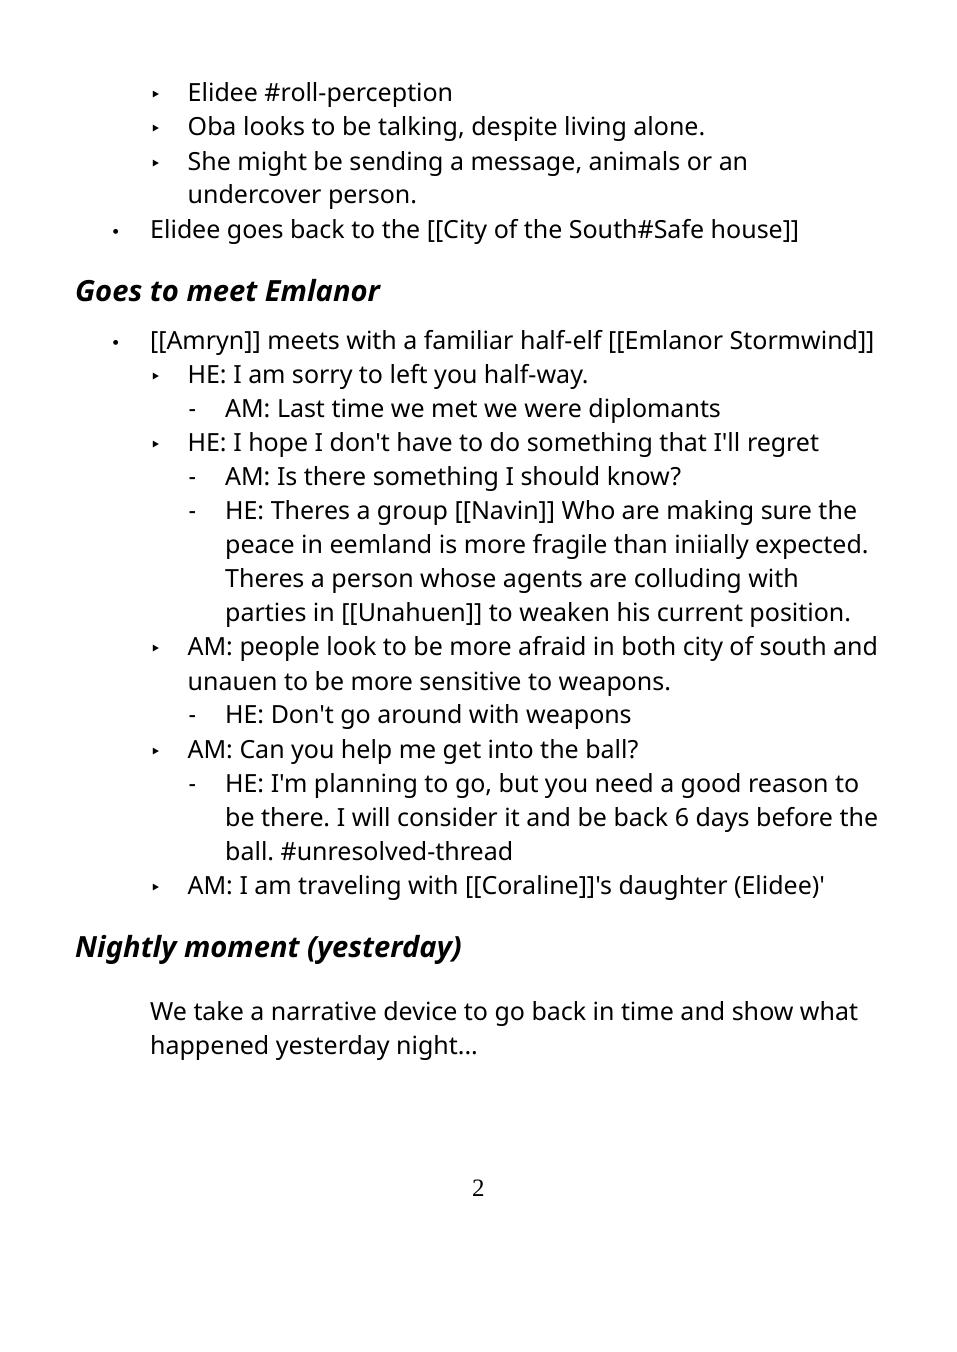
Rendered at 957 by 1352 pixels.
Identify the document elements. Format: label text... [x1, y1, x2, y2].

list AM: Can you help me get into the ball? [150, 731, 881, 765]
list Elidee goes back to the [[City of the South#Safe house]] [112, 211, 881, 245]
list She might be sending a message, animals or an undercover person. [150, 143, 881, 211]
list HE: I am sorry to left you half-way. [150, 357, 881, 391]
list HE: Theres a group [[Navin]] Who are making sure the peace in eemland is more fragile than iniially expected. Theres a person whose agents are colluding with parties in [[Unahuen]] to weaken his current position. [187, 493, 881, 629]
list HE: I hope I don't have to do something that I'll regret [150, 425, 881, 459]
list HE: Don't go around with weapons [187, 697, 881, 731]
list HE: I'm planning to go, but you need a good reason to be there. I will consider it and be back 6 days before the ball. #unresolved-thread [187, 765, 881, 867]
list Oba looks to be talking, despite living alone. [150, 109, 881, 143]
text We take a narrative device to go back in time and show what happened yesterday night... [150, 994, 881, 1062]
list [[Amryn]] meets with a familiar half-elf [[Emlanor Stormwind]] [112, 322, 881, 357]
list AM: I am traveling with [[Coraline]]'s daughter (Elidee)' [150, 867, 881, 902]
list AM: people look to be more afraid in both city of south and unauen to be more sensitive to weapons. [150, 629, 881, 697]
subtitle Nightly moment (yesterday) [75, 927, 881, 966]
list AM: Is there something I should know? [187, 459, 881, 493]
list AM: Last time we met we were diplomants [187, 391, 881, 425]
subtitle Goes to meet Emlanor [75, 270, 881, 310]
list Elidee #roll-perception [150, 75, 881, 109]
